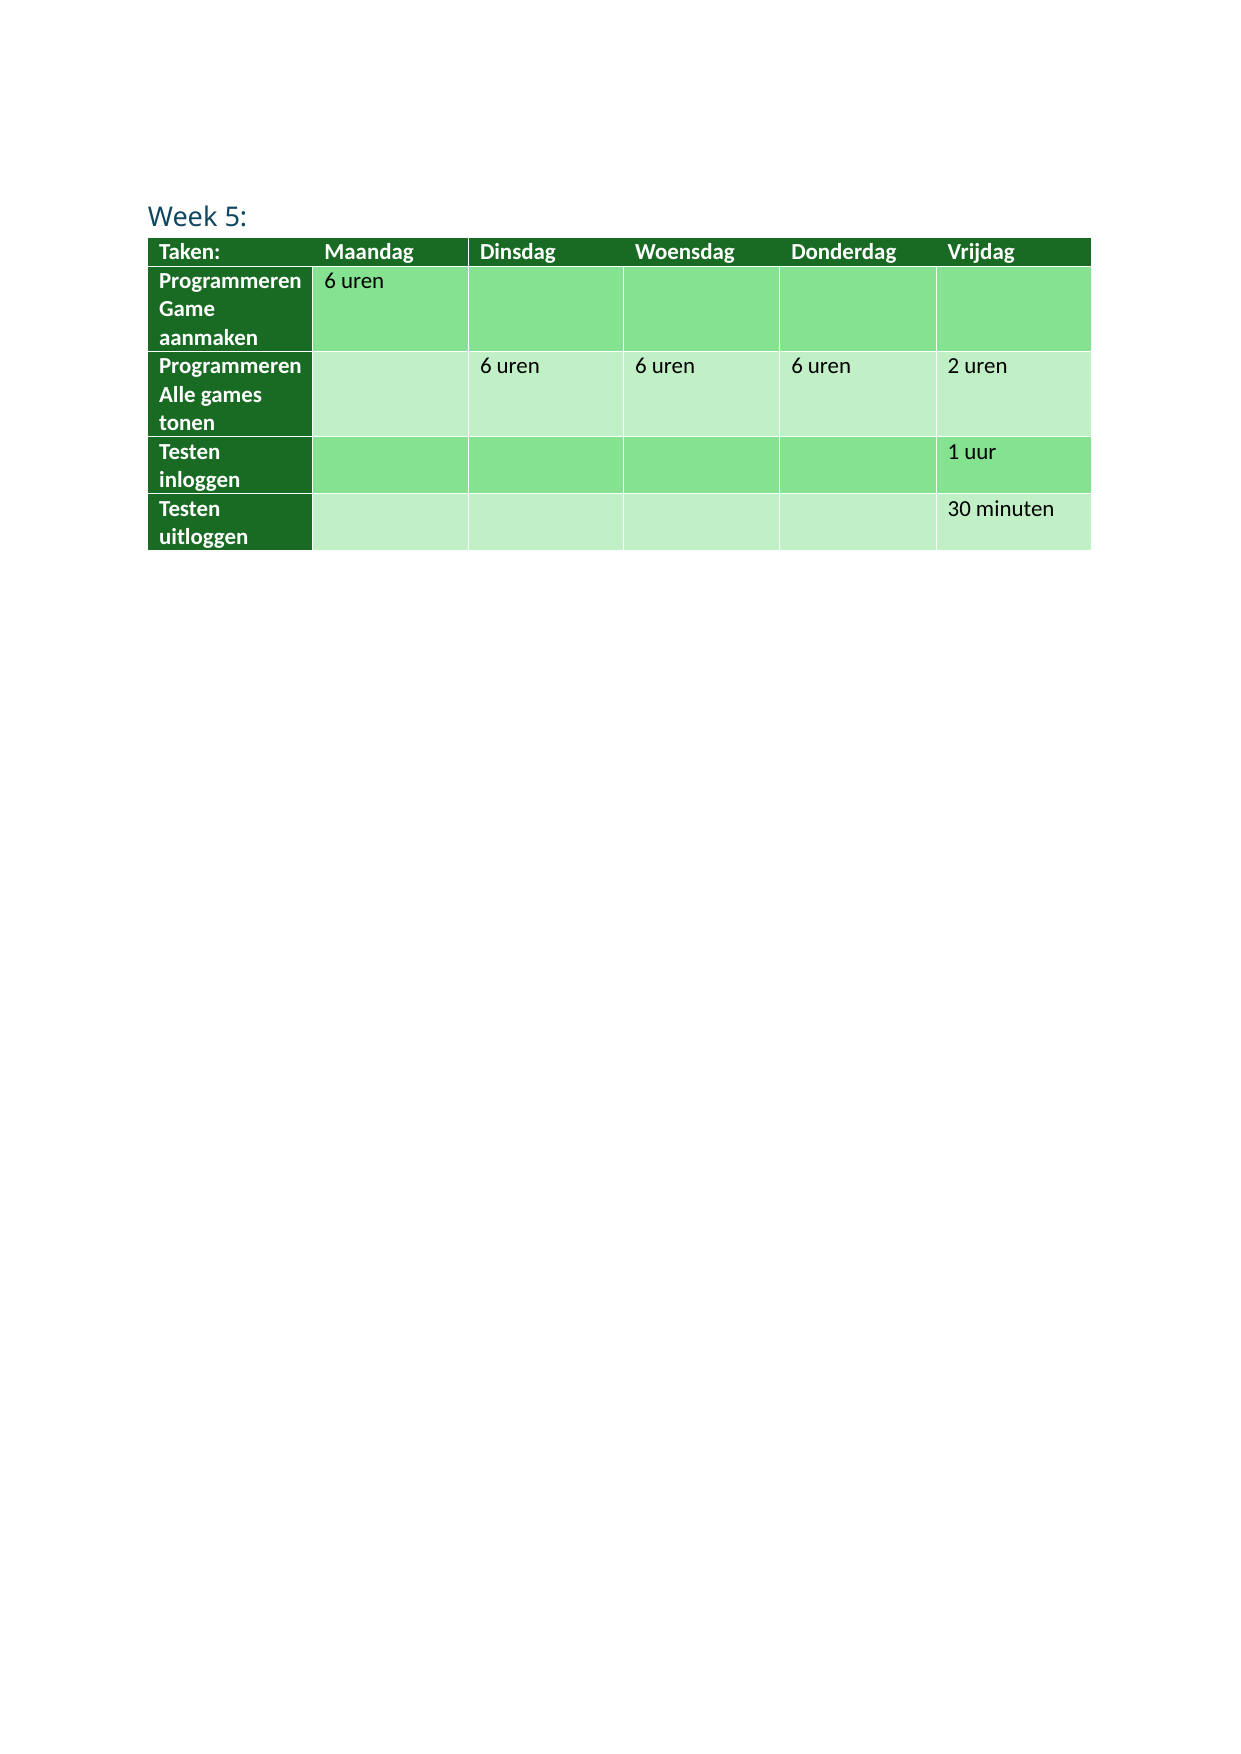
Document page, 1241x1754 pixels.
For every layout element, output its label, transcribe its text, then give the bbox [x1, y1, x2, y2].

table_cell [313, 352, 468, 436]
table_cell Programmeren Alle games tonen [148, 352, 312, 436]
subtitle Week 5: [148, 198, 1093, 235]
table_header Taken: [148, 238, 313, 266]
table_header Donderdag [780, 238, 936, 266]
table_cell 6 uren [780, 352, 936, 436]
table_cell Testen uitloggen [148, 494, 312, 550]
table_cell [937, 267, 1091, 351]
table_cell [313, 437, 468, 493]
table_header Dinsdag [469, 238, 624, 266]
table_cell [780, 267, 936, 351]
table_cell [624, 437, 779, 493]
table_header Maandag [313, 238, 468, 266]
table_cell 6 uren [624, 352, 779, 436]
table_cell [624, 267, 779, 351]
table_cell 6 uren [469, 352, 623, 436]
table_cell [780, 494, 936, 550]
table_cell [624, 494, 779, 550]
table_cell Testen inloggen [148, 437, 312, 493]
table_cell [469, 494, 623, 550]
table_header Woensdag [624, 238, 780, 266]
table_cell [780, 437, 936, 493]
table_cell [469, 437, 623, 493]
table_cell 1 uur [937, 437, 1091, 493]
table_cell [469, 267, 623, 351]
table_cell 30 minuten [937, 494, 1091, 550]
table_cell Programmeren Game aanmaken [148, 267, 312, 351]
table_header Vrijdag [936, 238, 1091, 266]
table_cell 6 uren [313, 267, 468, 351]
table_cell [313, 494, 468, 550]
table_cell 2 uren [937, 352, 1091, 436]
